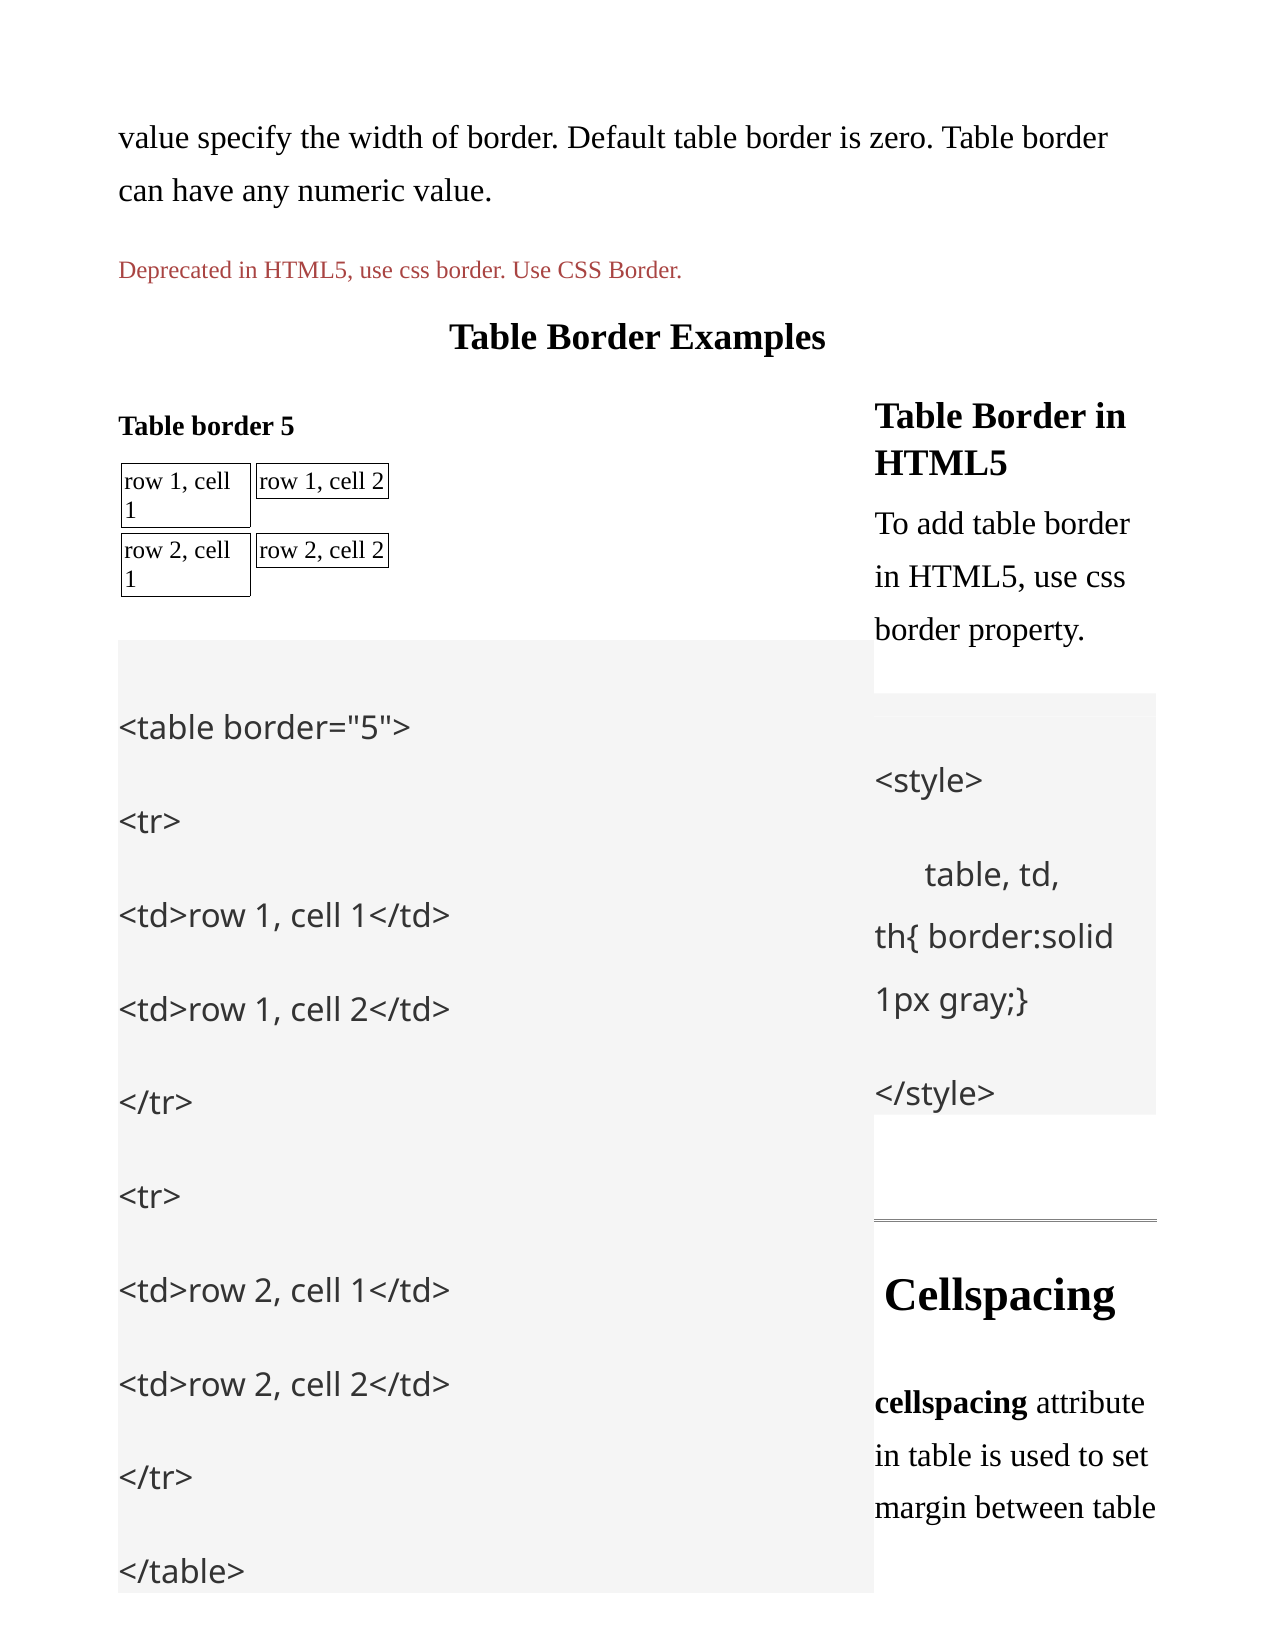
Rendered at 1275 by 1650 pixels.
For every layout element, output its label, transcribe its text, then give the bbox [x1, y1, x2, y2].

table_header row 1, cell 2 [253, 460, 391, 530]
subtitle Cellspacing [874, 1267, 1157, 1321]
subtitle [118, 1218, 874, 1267]
text <td>row 2, cell 1</td> [118, 1267, 874, 1312]
text </tr> [118, 1079, 874, 1124]
table_cell row 2, cell 2 [253, 530, 391, 599]
table_cell row 2, cell 1 [118, 530, 253, 599]
text <style> [874, 757, 1157, 802]
subtitle [118, 749, 874, 798]
text cellspacing attribute in table is used to set margin between table [874, 1383, 1157, 1526]
subtitle [118, 937, 874, 986]
subtitle [118, 1406, 874, 1454]
subtitle [118, 1312, 874, 1361]
text To add table border in HTML5, use css border property. [874, 504, 1157, 647]
text <tr> [118, 798, 874, 843]
subtitle Table Border Examples [118, 315, 1157, 358]
text <td>row 1, cell 2</td> [118, 986, 874, 1031]
text table, td, th{ border:solid 1px gray;} [874, 851, 1157, 1021]
text <td>row 1, cell 1</td> [118, 892, 874, 937]
text <tr> [118, 1173, 874, 1218]
subtitle [118, 1124, 874, 1173]
text </table> [118, 1548, 874, 1593]
table_header row 1, cell 1 [118, 460, 253, 530]
subtitle [118, 1499, 874, 1548]
text Deprecated in HTML5, use css border. Use CSS Border. [118, 255, 1157, 283]
text </tr> [118, 1454, 874, 1499]
text <td>row 2, cell 2</td> [118, 1361, 874, 1406]
subtitle [118, 1031, 874, 1079]
subtitle [118, 664, 874, 704]
subtitle Table border 5 [118, 409, 874, 441]
text <table border="5"> [118, 704, 874, 749]
text value specify the width of border. Default table border is zero. Table border can have any numeric value. [118, 118, 1157, 208]
text </style> [874, 1070, 1157, 1115]
subtitle [118, 843, 874, 892]
subtitle Table Border in HTML5 [118, 393, 1157, 640]
